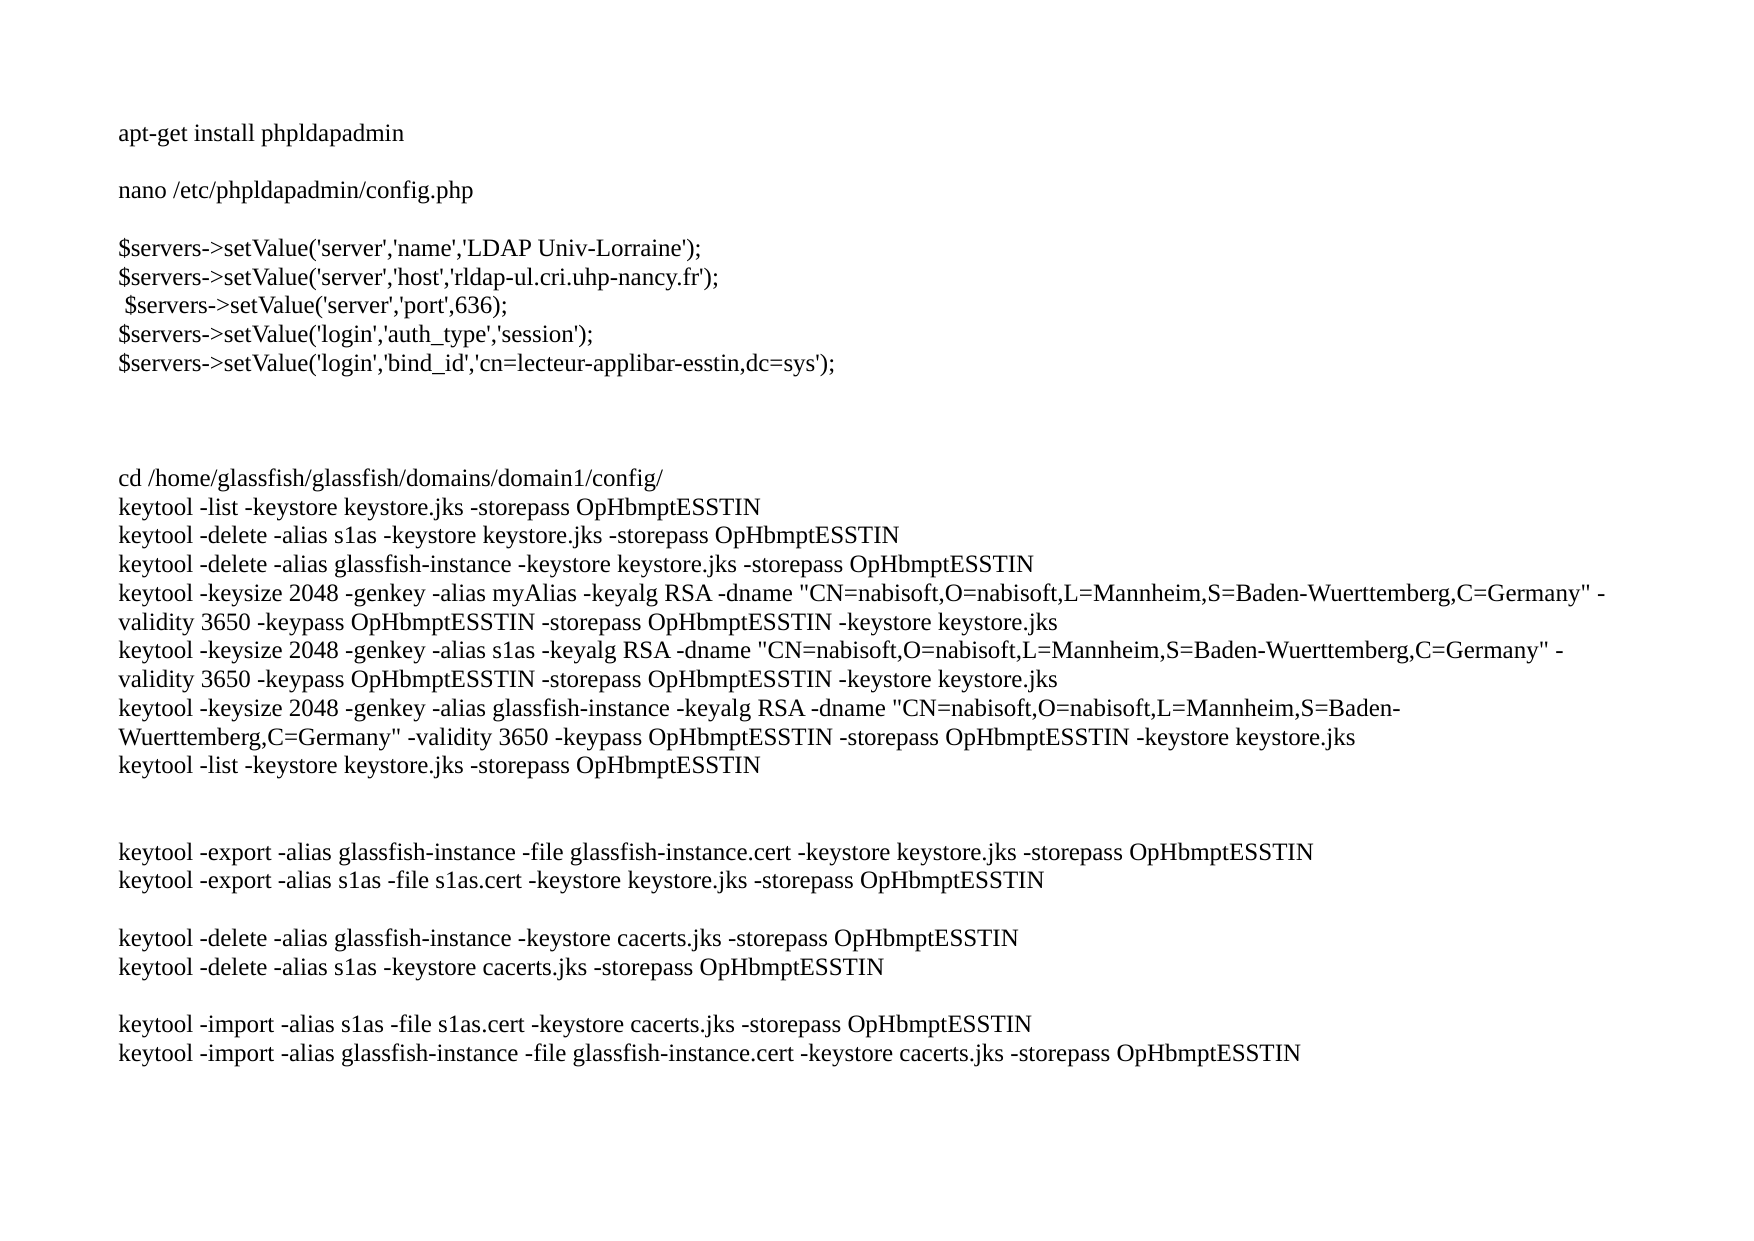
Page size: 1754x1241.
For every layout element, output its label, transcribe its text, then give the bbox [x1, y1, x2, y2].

text nano /etc/phpldapadmin/config.php [118, 176, 1636, 204]
text keytool -import -alias glassfish-instance -file glassfish-instance.cert -keystore cacerts.jks -storepass OpHbmptESSTIN [118, 1038, 1636, 1067]
text keytool -delete -alias s1as -keystore keystore.jks -storepass OpHbmptESSTIN [118, 521, 1636, 549]
text keytool -export -alias glassfish-instance -file glassfish-instance.cert -keystore keystore.jks -storepass OpHbmptESSTIN [118, 837, 1636, 866]
text keytool -import -alias s1as -file s1as.cert -keystore cacerts.jks -storepass OpHbmptESSTIN [118, 1009, 1636, 1038]
text keytool -delete -alias glassfish-instance -keystore keystore.jks -storepass OpHbmptESSTIN [118, 549, 1636, 578]
text keytool -export -alias s1as -file s1as.cert -keystore keystore.jks -storepass OpHbmptESSTIN [118, 866, 1636, 894]
text keytool -list -keystore keystore.jks -storepass OpHbmptESSTIN [118, 751, 1636, 779]
text keytool -list -keystore keystore.jks -storepass OpHbmptESSTIN [118, 492, 1636, 521]
text keytool -delete -alias s1as -keystore cacerts.jks -storepass OpHbmptESSTIN [118, 952, 1636, 981]
text keytool -keysize 2048 -genkey -alias s1as -keyalg RSA -dname "CN=nabisoft,O=nabisoft,L=Mannheim,S=Baden-Wuerttemberg,C=Germany" -validity 3650 -keypass OpHbmptESSTIN -storepass OpHbmptESSTIN -keystore keystore.jks [118, 636, 1636, 693]
text cd /home/glassfish/glassfish/domains/domain1/config/ [118, 463, 1636, 492]
text apt-get install phpldapadmin [118, 118, 1636, 147]
text keytool -delete -alias glassfish-instance -keystore cacerts.jks -storepass OpHbmptESSTIN [118, 923, 1636, 952]
text $servers->setValue('server','name','LDAP Univ-Lorraine'); $servers->setValue('server','host','rldap-ul.cri.uhp-nancy.fr'); $servers->setValue('server','port',636); $servers->setValue('login','auth_type','session'); $servers->setValue('login','bind_id','cn=lecteur-applibar-esstin,dc=sys'); [118, 233, 1636, 377]
text keytool -keysize 2048 -genkey -alias myAlias -keyalg RSA -dname "CN=nabisoft,O=nabisoft,L=Mannheim,S=Baden-Wuerttemberg,C=Germany" -validity 3650 -keypass OpHbmptESSTIN -storepass OpHbmptESSTIN -keystore keystore.jks [118, 578, 1636, 636]
text keytool -keysize 2048 -genkey -alias glassfish-instance -keyalg RSA -dname "CN=nabisoft,O=nabisoft,L=Mannheim,S=Baden-Wuerttemberg,C=Germany" -validity 3650 -keypass OpHbmptESSTIN -storepass OpHbmptESSTIN -keystore keystore.jks [118, 693, 1636, 751]
